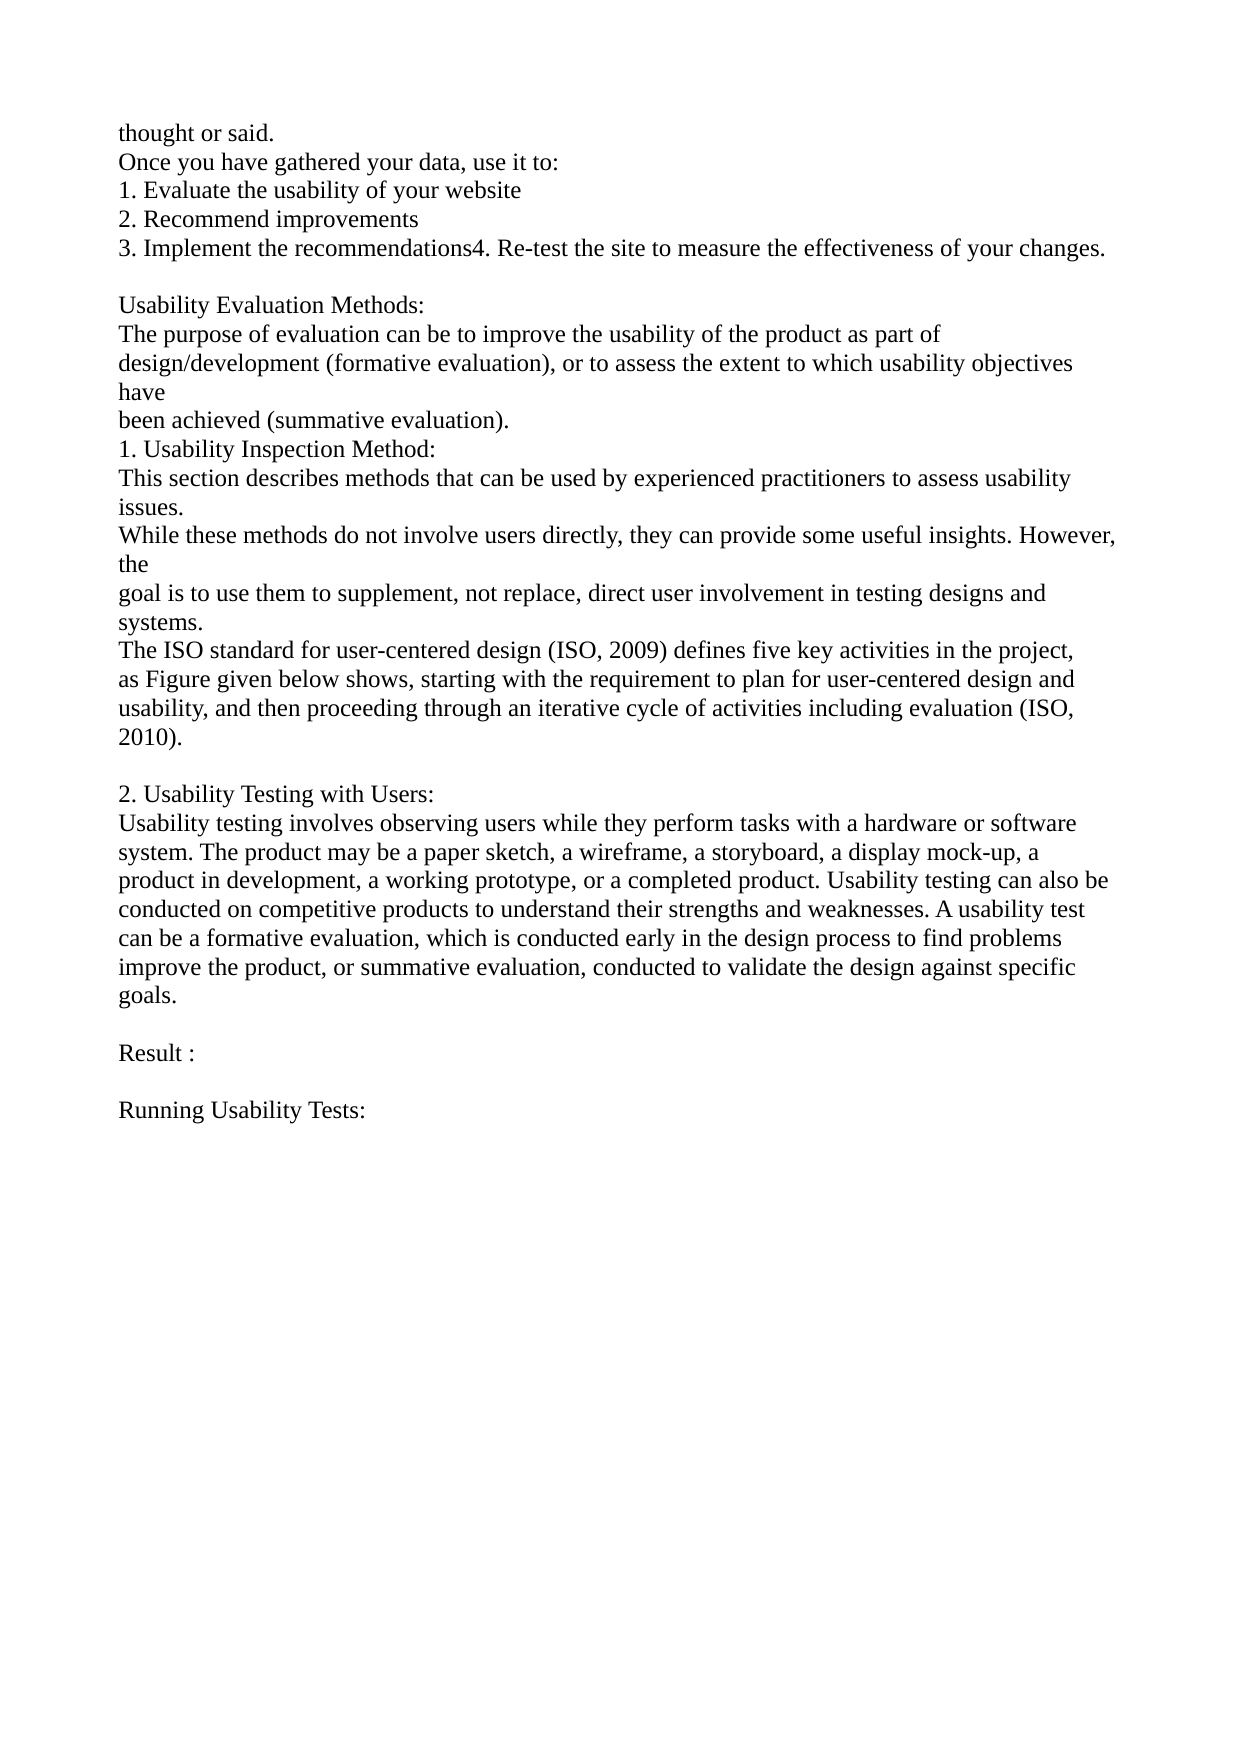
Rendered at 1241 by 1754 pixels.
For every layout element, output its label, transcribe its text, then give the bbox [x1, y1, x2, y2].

text system. The product may be a paper sketch, a wireframe, a storyboard, a display mock-up, a product in development, a working prototype, or a completed product. Usability testing can also be conducted on competitive products to understand their strengths and weaknesses. A usability test can be a formative evaluation, which is conducted early in the design process to find problems improve the product, or summative evaluation, conducted to validate the design against specific goals. [118, 837, 1122, 1009]
text usability, and then proceeding through an iterative cycle of activities including evaluation (ISO, [118, 693, 1122, 722]
text thought or said. [118, 118, 1122, 147]
text 2. Usability Testing with Users: [118, 779, 1122, 808]
text Result : [118, 1038, 1122, 1067]
text 3. Implement the recommendations4. Re-test the site to measure the effectiveness of your changes. [118, 233, 1122, 262]
text Usability Evaluation Methods: [118, 291, 1122, 319]
text 1. Usability Inspection Method: [118, 434, 1122, 463]
text 1. Evaluate the usability of your website [118, 176, 1122, 204]
text 2. Recommend improvements [118, 204, 1122, 233]
text The ISO standard for user-centered design (ISO, 2009) defines five key activities in the project, [118, 636, 1122, 664]
text Once you have gathered your data, use it to: [118, 147, 1122, 176]
text The purpose of evaluation can be to improve the usability of the product as part of [118, 319, 1122, 348]
text design/development (formative evaluation), or to assess the extent to which usability objectives have [118, 348, 1122, 406]
text While these methods do not involve users directly, they can provide some useful insights. However, the [118, 521, 1122, 578]
text been achieved (summative evaluation). [118, 406, 1122, 434]
text as Figure given below shows, starting with the requirement to plan for user-centered design and [118, 664, 1122, 693]
text Running Usability Tests: [118, 1096, 1122, 1124]
text 2010). [118, 722, 1122, 751]
text goal is to use them to supplement, not replace, direct user involvement in testing designs and systems. [118, 578, 1122, 636]
text Usability testing involves observing users while they perform tasks with a hardware or software [118, 808, 1122, 837]
text This section describes methods that can be used by experienced practitioners to assess usability issues. [118, 463, 1122, 521]
